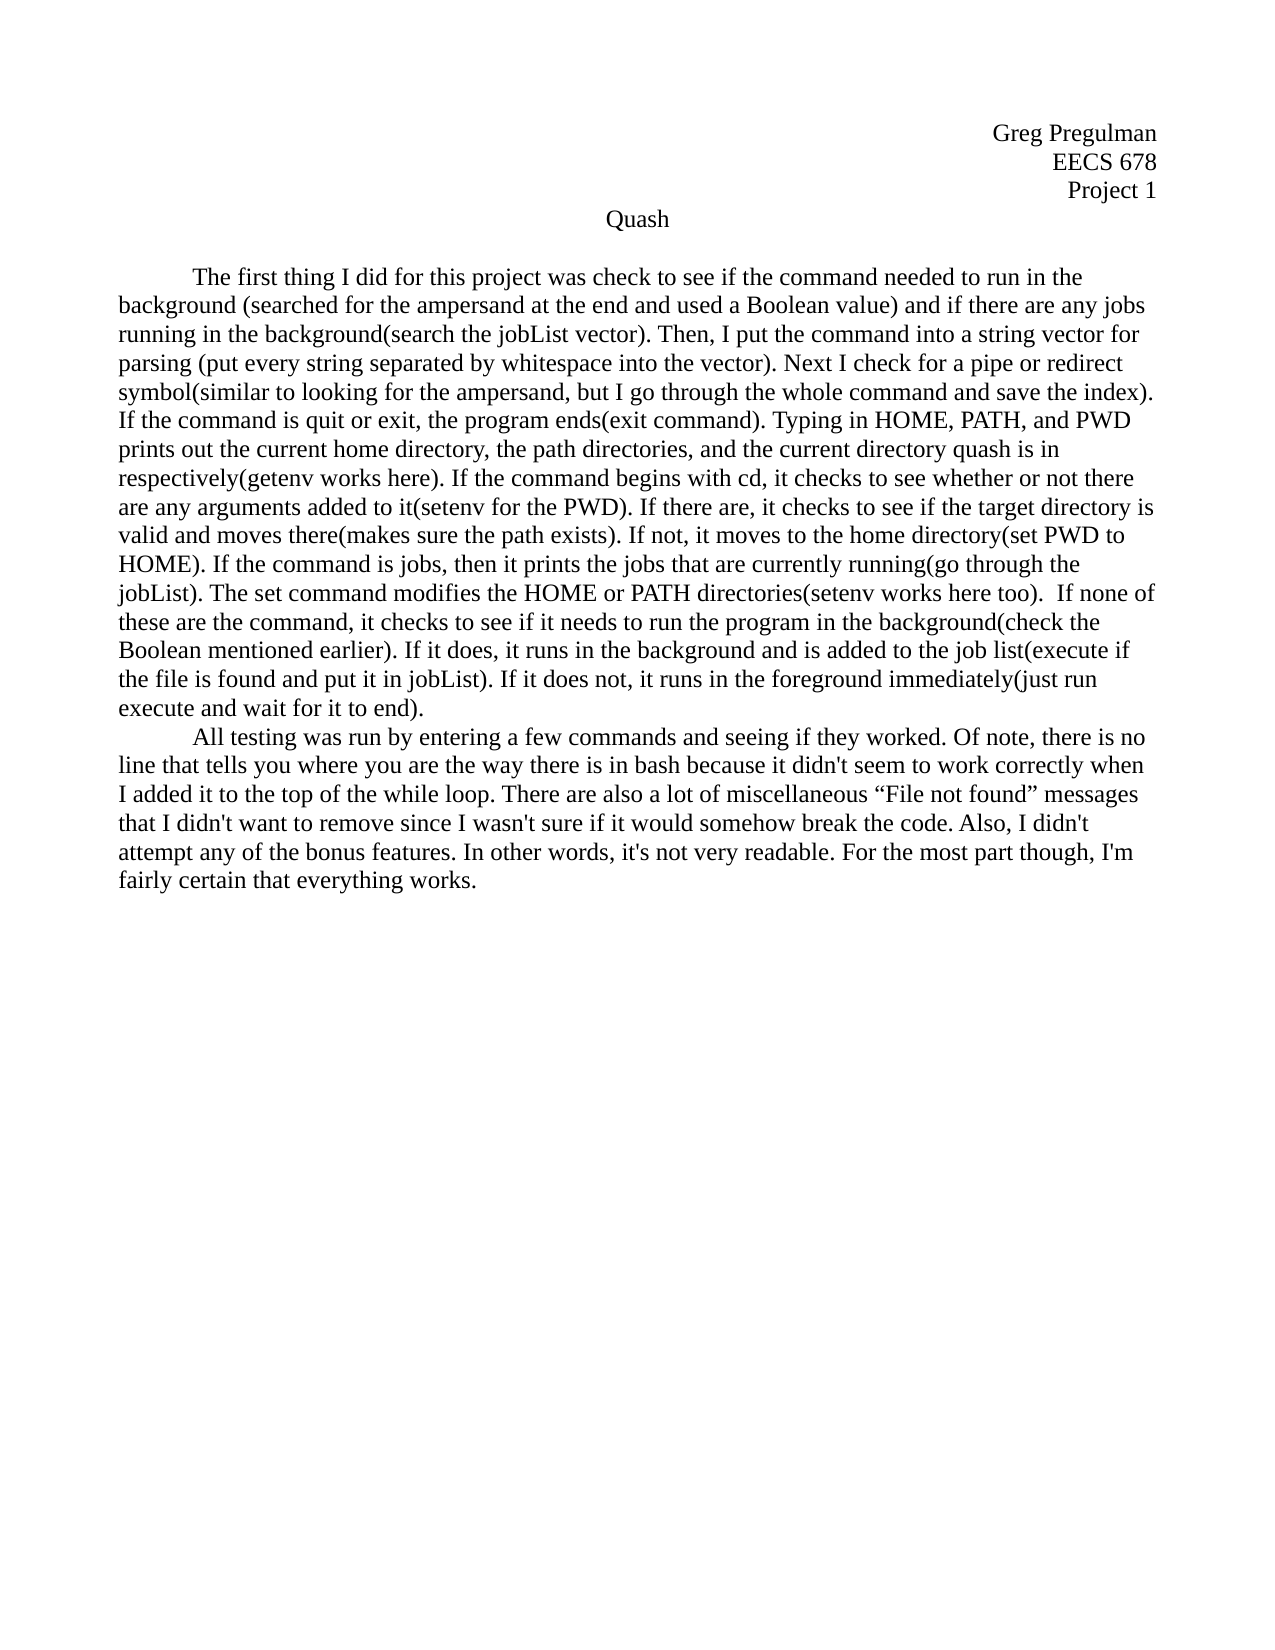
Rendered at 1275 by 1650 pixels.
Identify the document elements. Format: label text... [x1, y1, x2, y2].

text Greg Pregulman [118, 118, 1157, 147]
text All testing was run by entering a few commands and seeing if they worked. Of note, there is no line that tells you where you are the way there is in bash because it didn't seem to work correctly when I added it to the top of the while loop. There are also a lot of miscellaneous “File not found” messages that I didn't want to remove since I wasn't sure if it would somehow break the code. Also, I didn't attempt any of the bonus features. In other words, it's not very readable. For the most part though, I'm fairly certain that everything works. [118, 722, 1157, 894]
text The first thing I did for this project was check to see if the command needed to run in the background (searched for the ampersand at the end and used a Boolean value) and if there are any jobs running in the background(search the jobList vector). Then, I put the command into a string vector for parsing (put every string separated by whitespace into the vector). Next I check for a pipe or redirect symbol(similar to looking for the ampersand, but I go through the whole command and save the index). If the command is quit or exit, the program ends(exit command). Typing in HOME, PATH, and PWD prints out the current home directory, the path directories, and the current directory quash is in respectively(getenv works here). If the command begins with cd, it checks to see whether or not there are any arguments added to it(setenv for the PWD). If there are, it checks to see if the target directory is valid and moves there(makes sure the path exists). If not, it moves to the home directory(set PWD to HOME). If the command is jobs, then it prints the jobs that are currently running(go through the jobList). The set command modifies the HOME or PATH directories(setenv works here too). If none of these are the command, it checks to see if it needs to run the program in the background(check the Boolean mentioned earlier). If it does, it runs in the background and is added to the job list(execute if the file is found and put it in jobList). If it does not, it runs in the foreground immediately(just run execute and wait for it to end). [118, 262, 1157, 722]
text EECS 678 [118, 147, 1157, 176]
text Project 1 [118, 176, 1157, 204]
text Quash [118, 204, 1157, 233]
